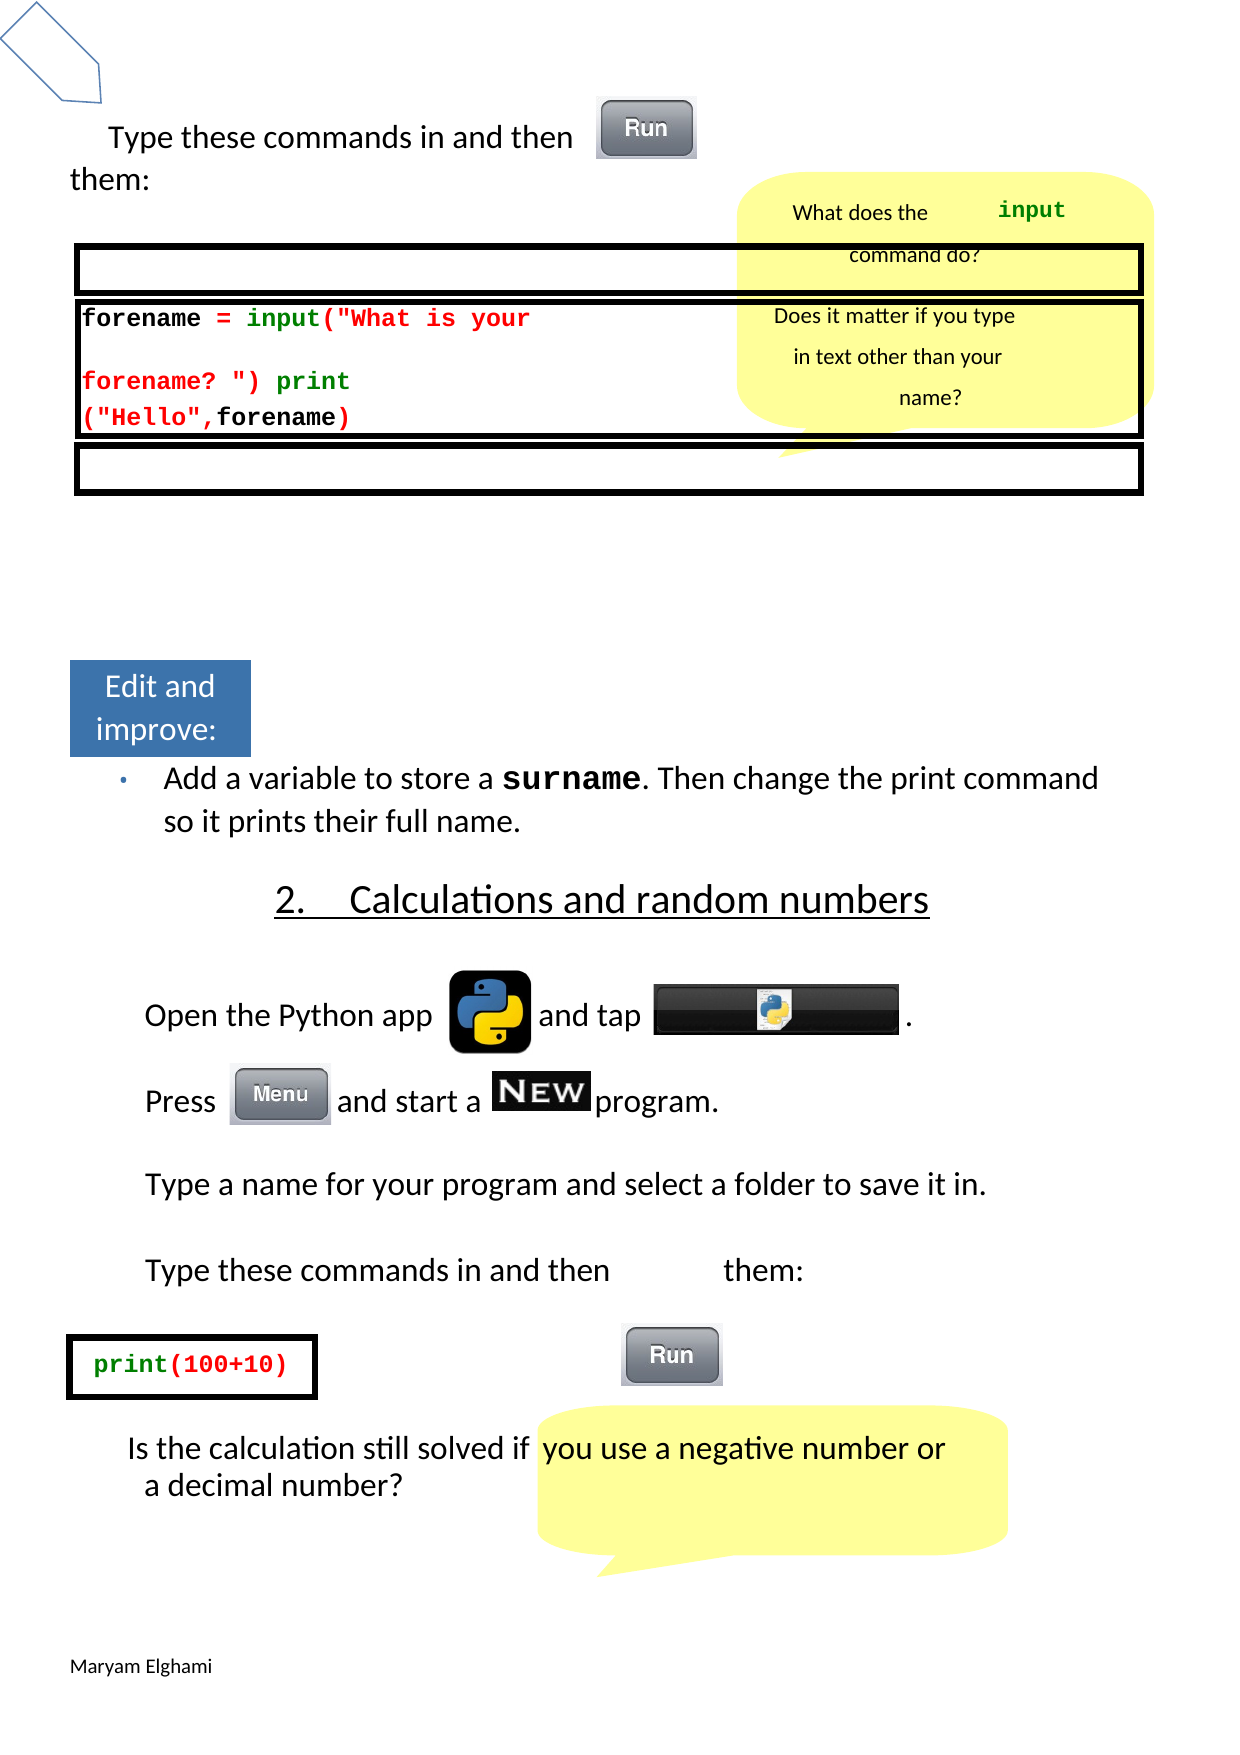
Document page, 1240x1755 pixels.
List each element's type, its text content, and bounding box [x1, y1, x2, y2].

text • Add a variable to store a surname. Then change the print command so it prints their full name. [119, 757, 1108, 841]
text Is the calculation still solved if you use a negative number or [72, 1427, 537, 1467]
text Open the Python app [69, 994, 448, 1035]
text and tap [533, 994, 653, 1035]
text forename = input("What is your forename? ") print ("Hello",forename) [81, 305, 804, 433]
table_header print(100+10) [73, 1341, 312, 1393]
text Press [69, 1080, 229, 1121]
text Type a name for your program and select a folder to save it in. [69, 1163, 1144, 1203]
text and start a program. [332, 1080, 1144, 1121]
text forename = input("What is your forename? ") print ("Hello",forename) [894, 414, 1138, 433]
text a decimal number? [69, 1468, 537, 1504]
table_header Edit and improve: [70, 660, 251, 757]
text Type these commands in and then them: [69, 1249, 1144, 1289]
text Type these commands in and then them: [69, 116, 1144, 198]
text . [899, 994, 1144, 1035]
subtitle Calculations and random numbers [69, 873, 1144, 924]
